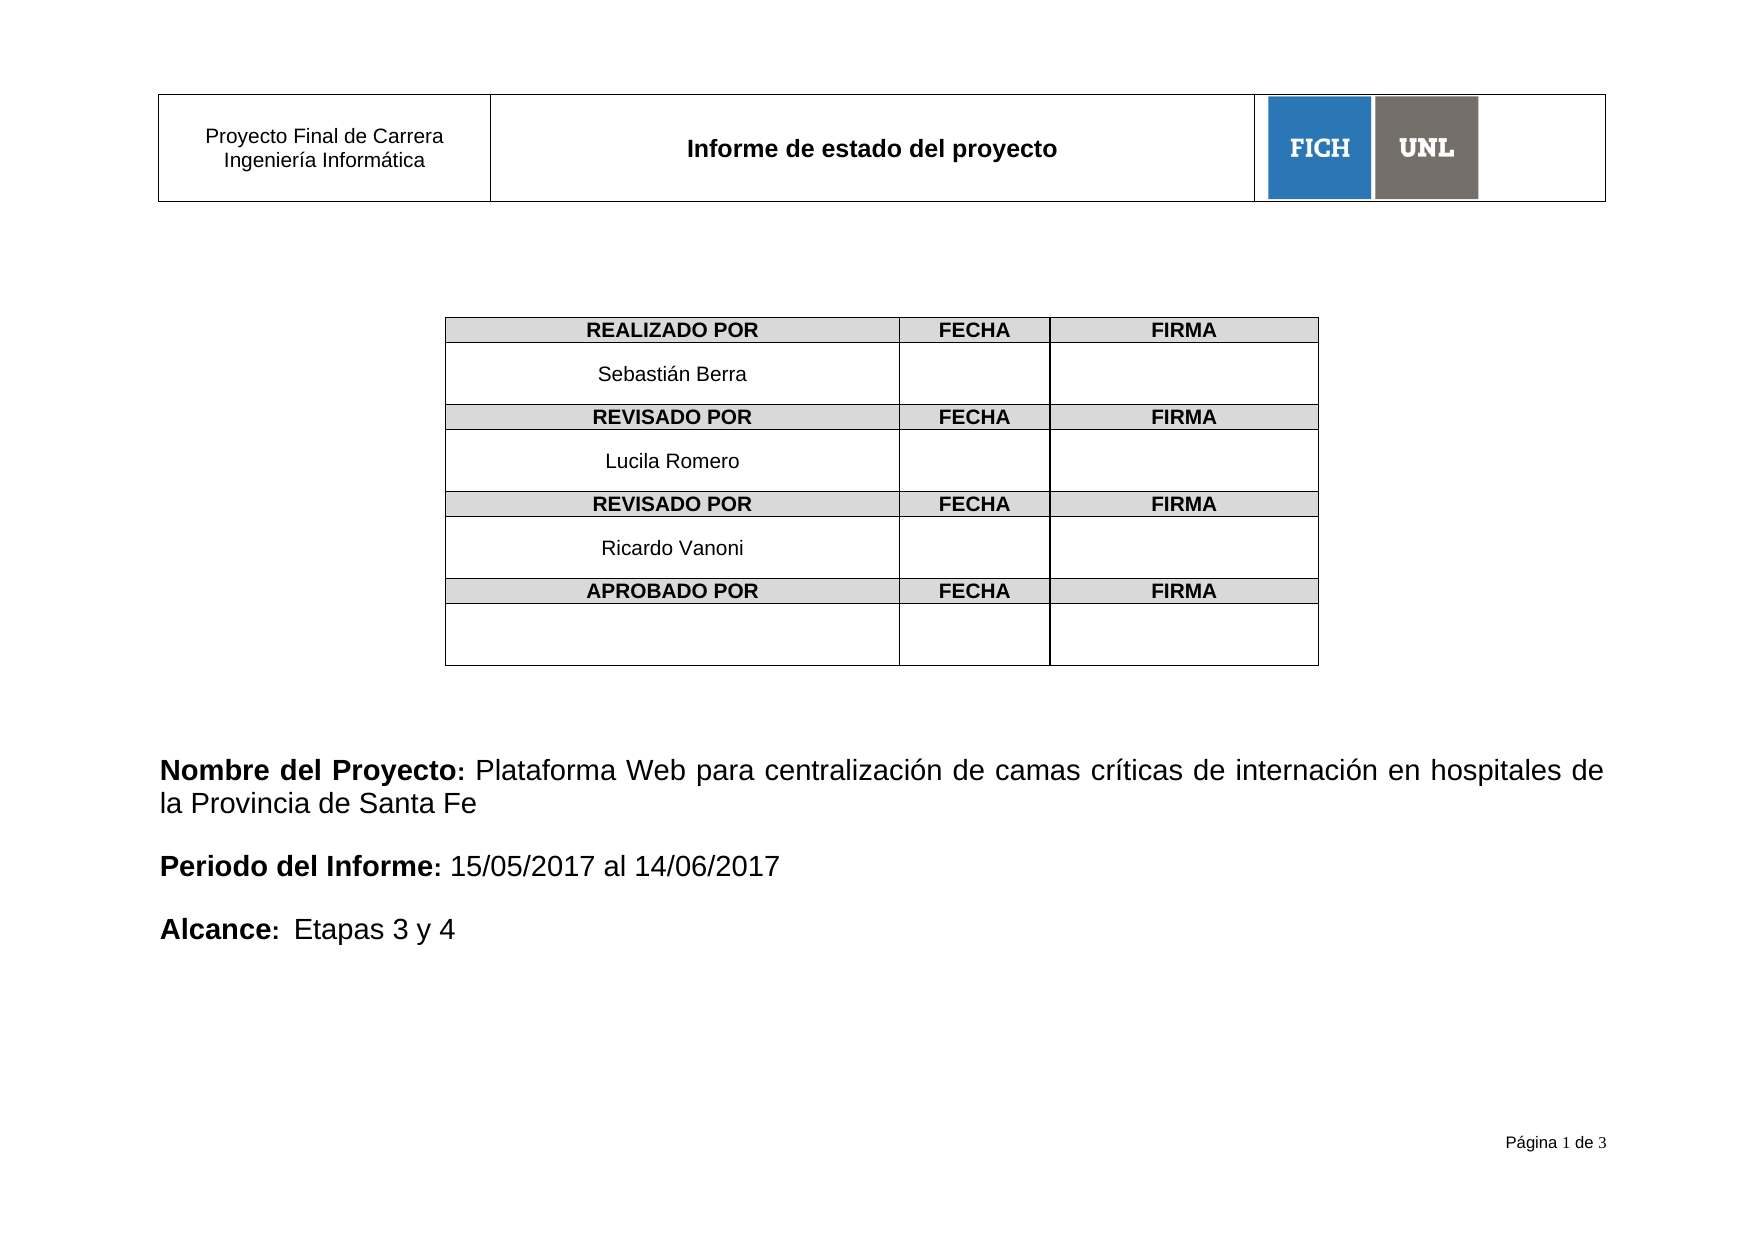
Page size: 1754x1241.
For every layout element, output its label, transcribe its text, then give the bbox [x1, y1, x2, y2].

table_cell FIRMA [1051, 405, 1318, 429]
table_cell FECHA [900, 579, 1049, 603]
table_cell [900, 430, 1049, 491]
table_cell [1051, 343, 1318, 404]
table_cell [900, 517, 1049, 578]
table_cell Sebastián Berra [446, 343, 899, 404]
table_cell [446, 604, 899, 665]
text Alcance: Etapas 3 y 4 [159, 912, 1606, 946]
table_cell [900, 343, 1049, 404]
table_cell [1051, 517, 1318, 578]
text Periodo del Informe: 15/05/2017 al 14/06/2017 [159, 849, 1606, 883]
table_cell APROBADO POR [446, 579, 899, 603]
table_header FECHA [900, 318, 1049, 342]
table_header FIRMA [1051, 318, 1318, 342]
table_cell FECHA [900, 405, 1049, 429]
table_cell FIRMA [1051, 492, 1318, 516]
table_cell REVISADO POR [446, 405, 899, 429]
table_cell [1051, 604, 1318, 665]
table_cell Lucila Romero [446, 430, 899, 491]
text Nombre del Proyecto: Plataforma Web para centralización de camas críticas de internación en hospitales de la Provincia de Santa Fe [159, 753, 1606, 820]
table_cell [1051, 430, 1318, 491]
picture [1265, 95, 1481, 201]
table_header REALIZADO POR [446, 318, 899, 342]
table_cell Ricardo Vanoni [446, 517, 899, 578]
table_cell FECHA [900, 492, 1049, 516]
table_cell REVISADO POR [446, 492, 899, 516]
table_cell [900, 604, 1049, 665]
table_cell FIRMA [1051, 579, 1318, 603]
